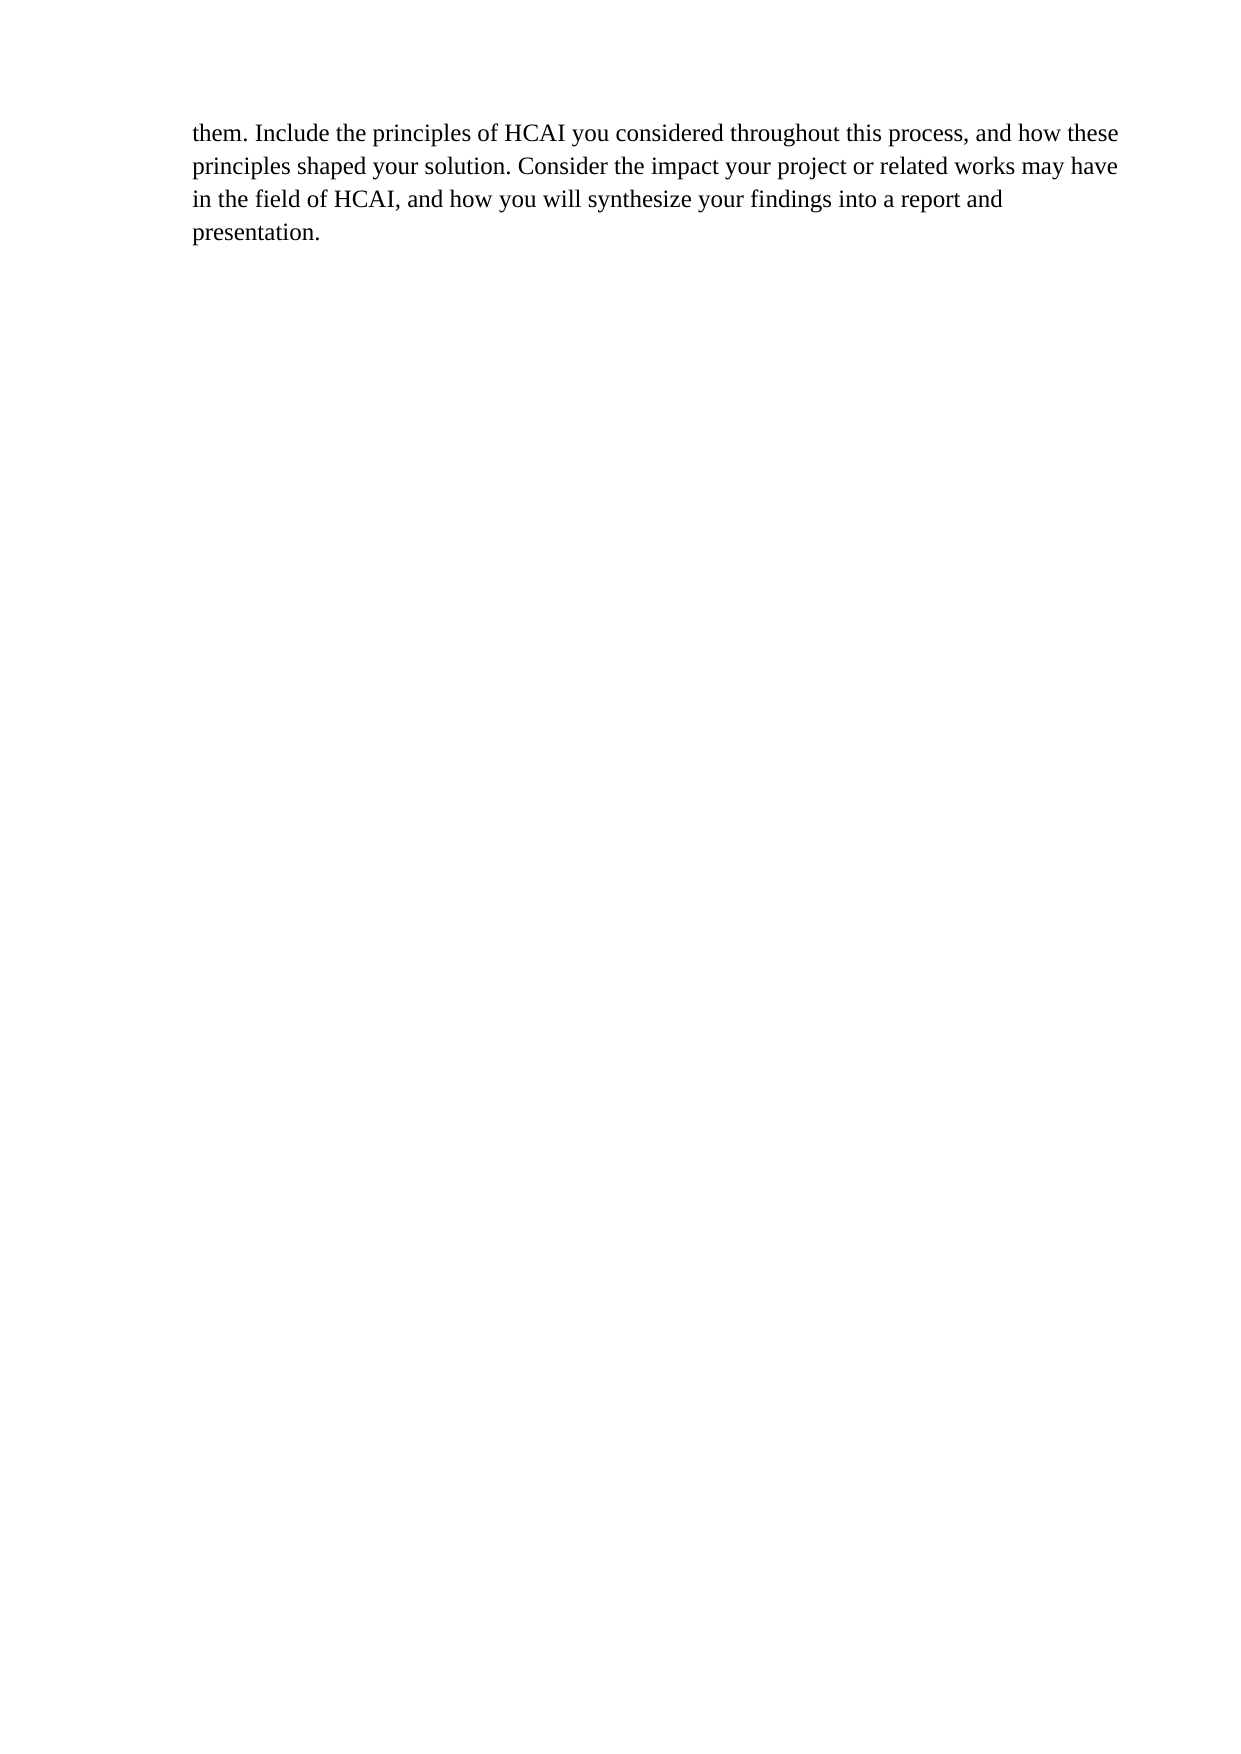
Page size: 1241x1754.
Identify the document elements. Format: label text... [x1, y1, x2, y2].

list them. Include the principles of HCAI you considered throughout this process, and how these principles shaped your solution. Consider the impact your project or related works may have in the field of HCAI, and how you will synthesize your findings into a report and presentation. [162, 118, 1122, 246]
